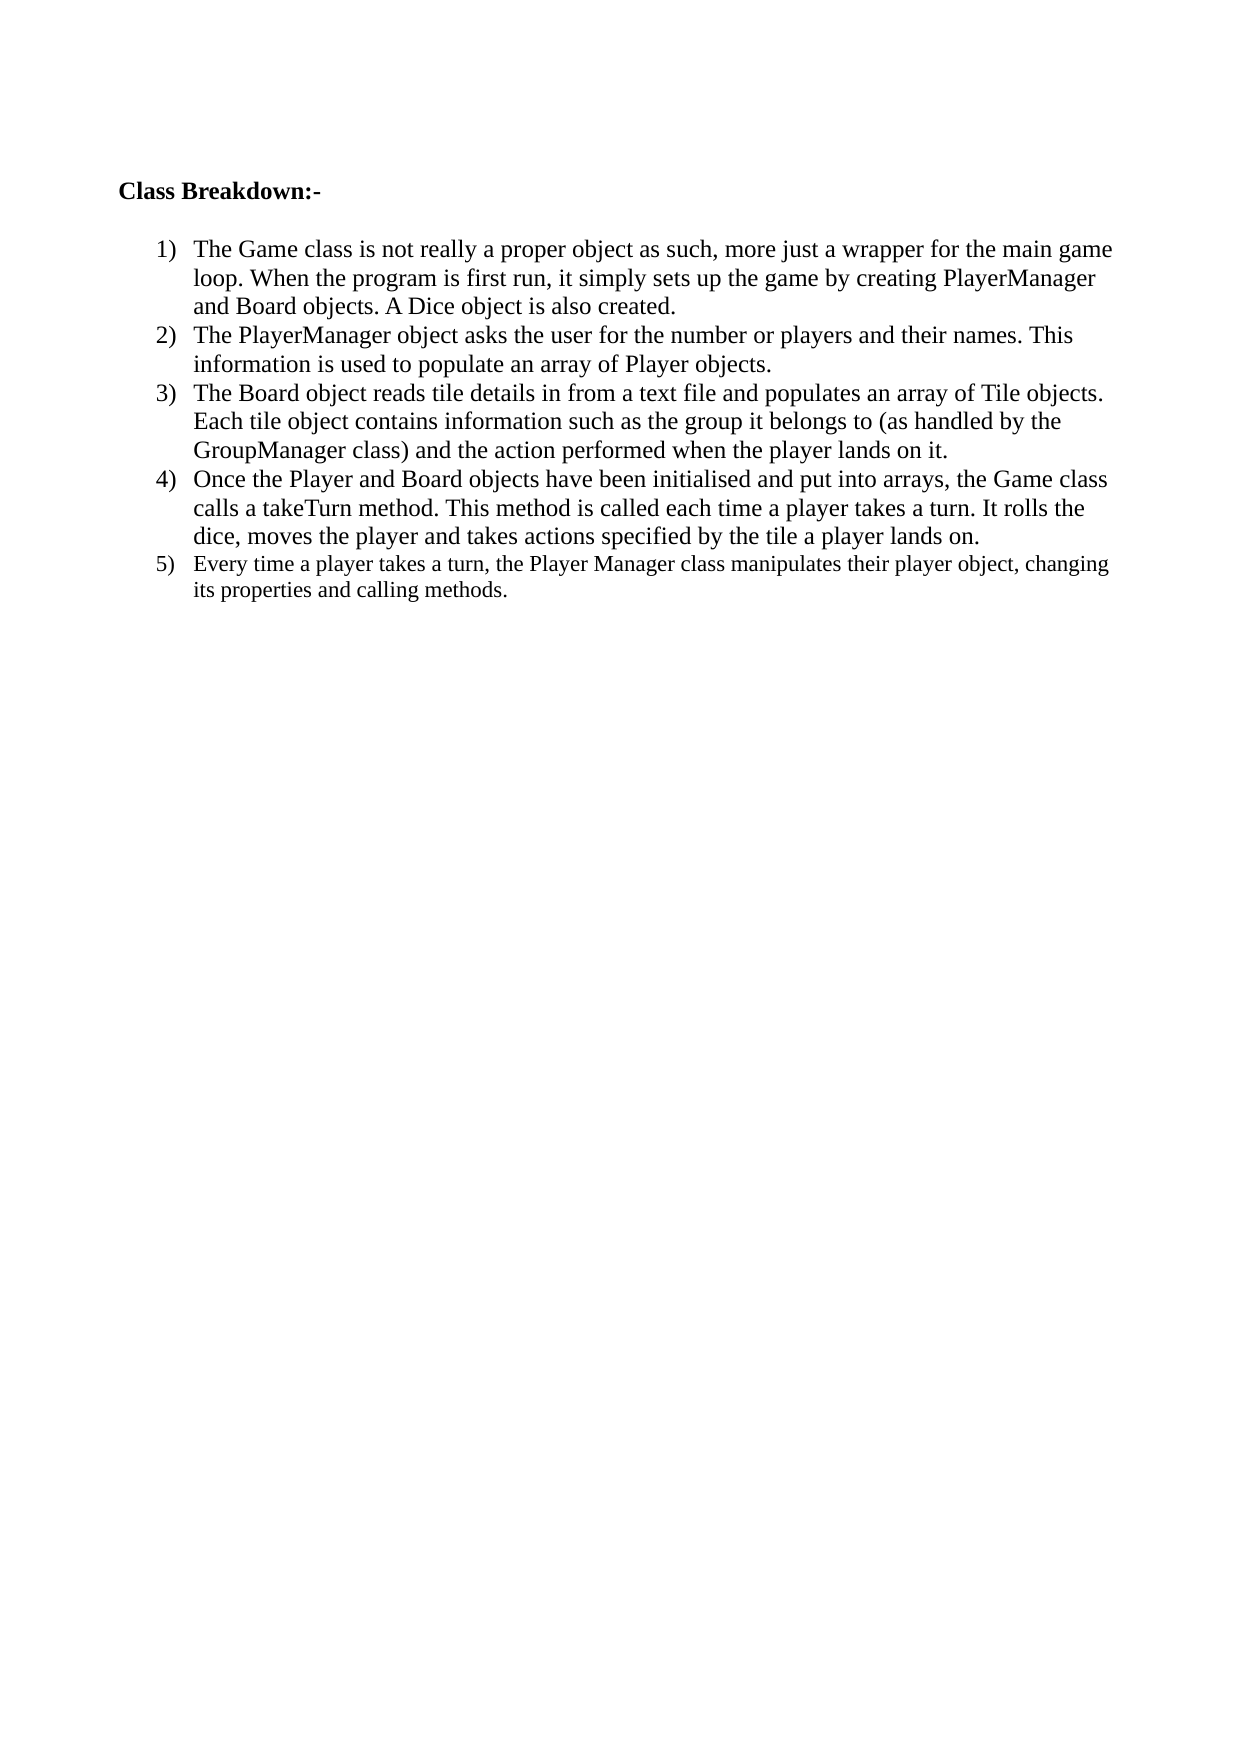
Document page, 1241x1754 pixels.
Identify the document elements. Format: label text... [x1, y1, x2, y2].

list The Board object reads tile details in from a text file and populates an array of Tile objects. Each tile object contains information such as the group it belongs to (as handled by the GroupManager class) and the action performed when the player lands on it. [156, 378, 1122, 464]
list The Game class is not really a proper object as such, more just a wrapper for the main game loop. When the program is first run, it simply sets up the game by creating PlayerManager and Board objects. A Dice object is also created. [156, 234, 1122, 320]
list Once the Player and Board objects have been initialised and put into arrays, the Game class calls a takeTurn method. This method is called each time a player takes a turn. It rolls the dice, moves the player and takes actions specified by the tile a player lands on. [156, 464, 1122, 550]
list The PlayerManager object asks the user for the number or players and their names. This information is used to populate an array of Player objects. [156, 320, 1122, 378]
list Every time a player takes a turn, the Player Manager class manipulates their player object, changing its properties and calling methods. [156, 550, 1122, 603]
text Class Breakdown:- [118, 176, 1122, 205]
